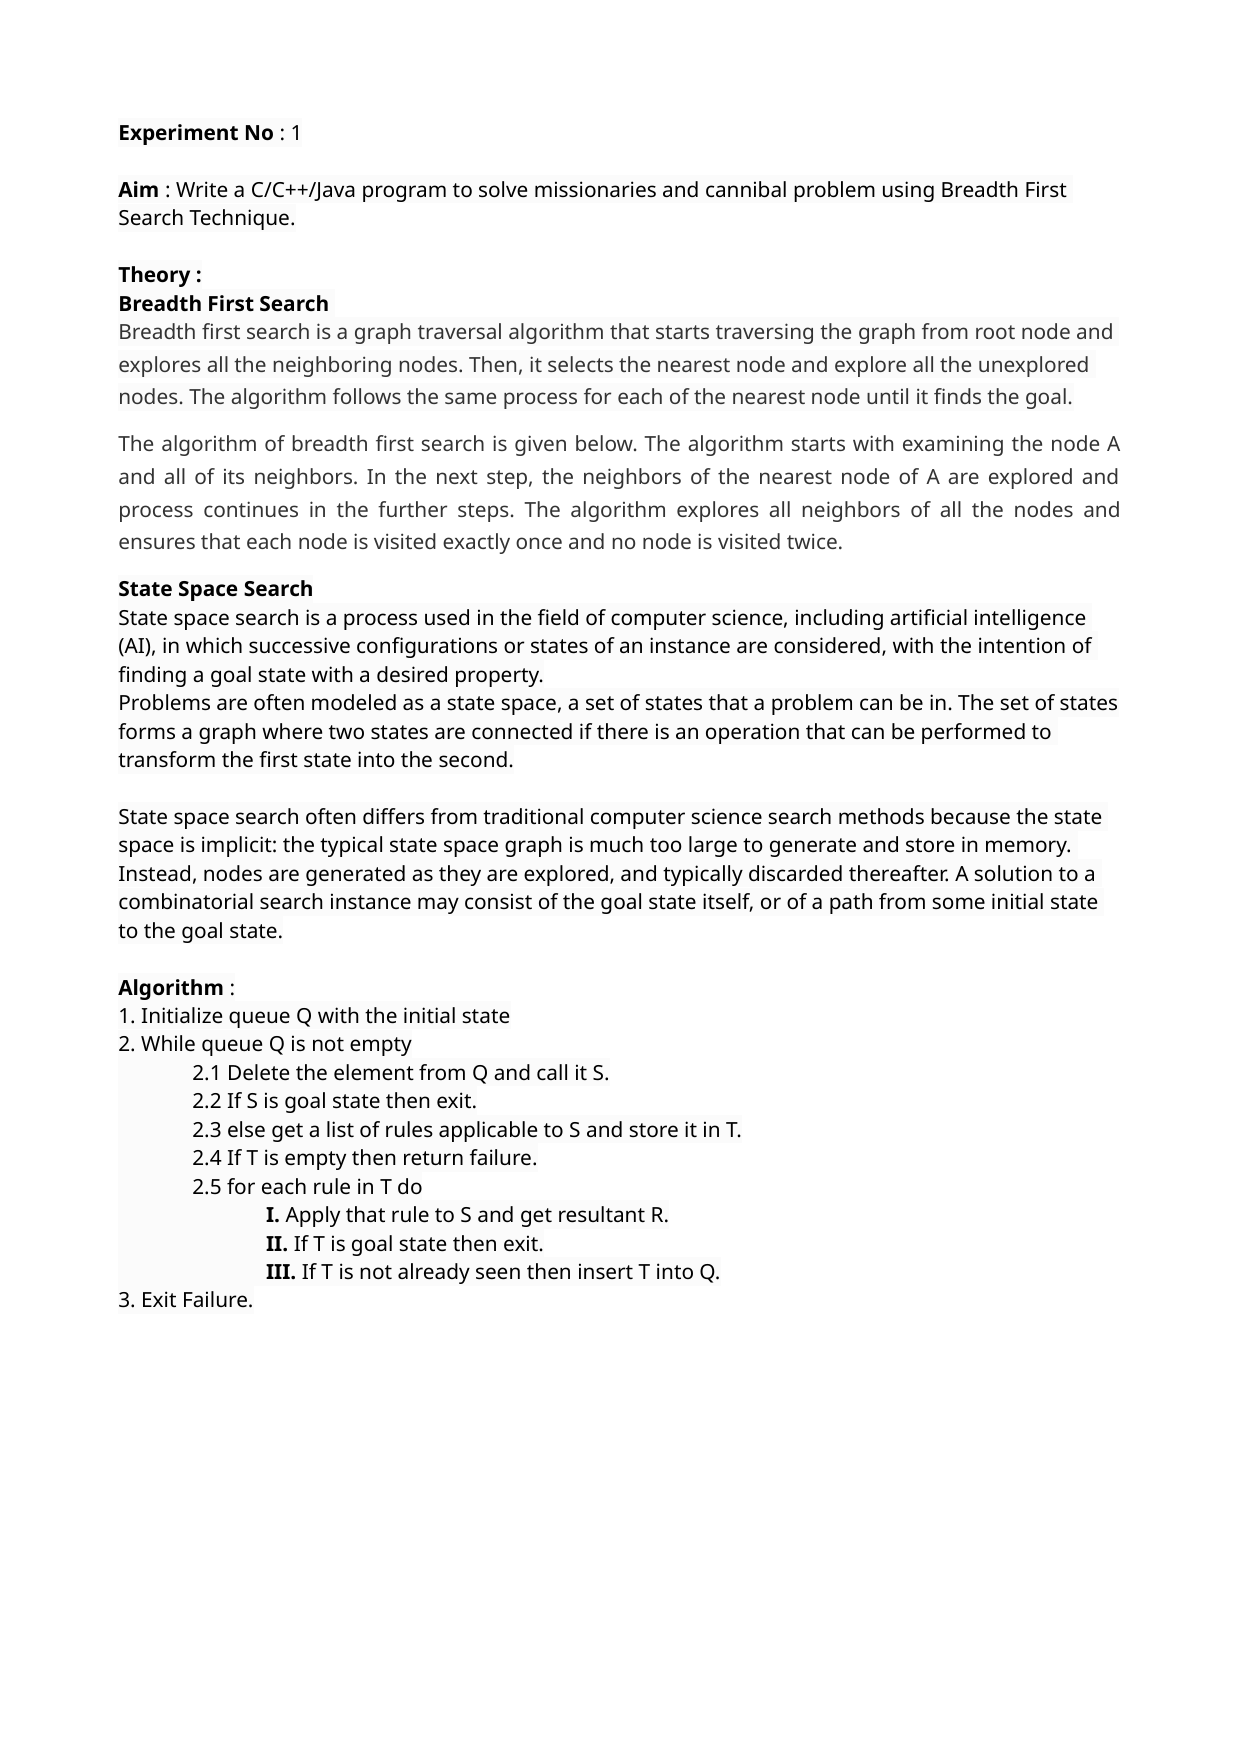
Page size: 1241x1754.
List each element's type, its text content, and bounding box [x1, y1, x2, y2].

text Breadth first search is a graph traversal algorithm that starts traversing the graph from root node and explores all the neighboring nodes. Then, it selects the nearest node and explore all the unexplored nodes. The algorithm follows the same process for each of the nearest node until it finds the goal. [118, 317, 1122, 411]
text 2. While queue Q is not empty [118, 1029, 1122, 1058]
text Aim : Write a C/C++/Java program to solve missionaries and cannibal problem using Breadth First Search Technique. [118, 175, 1122, 232]
text 3. Exit Failure. [118, 1286, 1122, 1314]
text 2.4 If T is empty then return failure. [118, 1143, 1122, 1172]
text Problems are often modeled as a state space, a set of states that a problem can be in. The set of states forms a graph where two states are connected if there is an operation that can be performed to transform the first state into the second. [118, 688, 1122, 774]
text 2.1 Delete the element from Q and call it S. [118, 1058, 1122, 1086]
text 2.2 If S is goal state then exit. [118, 1086, 1122, 1115]
text Breadth First Search [118, 289, 1122, 317]
text State space search is a process used in the field of computer science, including artificial intelligence (AI), in which successive configurations or states of an instance are considered, with the intention of finding a goal state with a desired property. [118, 603, 1122, 688]
text 1. Initialize queue Q with the initial state [118, 1001, 1122, 1029]
text III. If T is not already seen then insert T into Q. [118, 1257, 1122, 1286]
text Experiment No : 1 [118, 118, 1122, 147]
text Theory : [118, 260, 1122, 289]
text I. Apply that rule to S and get resultant R. [118, 1200, 1122, 1229]
text II. If T is goal state then exit. [118, 1229, 1122, 1257]
text Algorithm : [118, 973, 1122, 1001]
text The algorithm of breadth first search is given below. The algorithm starts with examining the node A and all of its neighbors. In the next step, the neighbors of the nearest node of A are explored and process continues in the further steps. The algorithm explores all neighbors of all the nodes and ensures that each node is visited exactly once and no node is visited twice. [118, 429, 1122, 556]
text State Space Search [118, 574, 1122, 603]
text State space search often differs from traditional computer science search methods because the state space is implicit: the typical state space graph is much too large to generate and store in memory. Instead, nodes are generated as they are explored, and typically discarded thereafter. A solution to a combinatorial search instance may consist of the goal state itself, or of a path from some initial state to the goal state. [118, 802, 1122, 944]
text 2.5 for each rule in T do [118, 1172, 1122, 1200]
text 2.3 else get a list of rules applicable to S and store it in T. [118, 1115, 1122, 1143]
